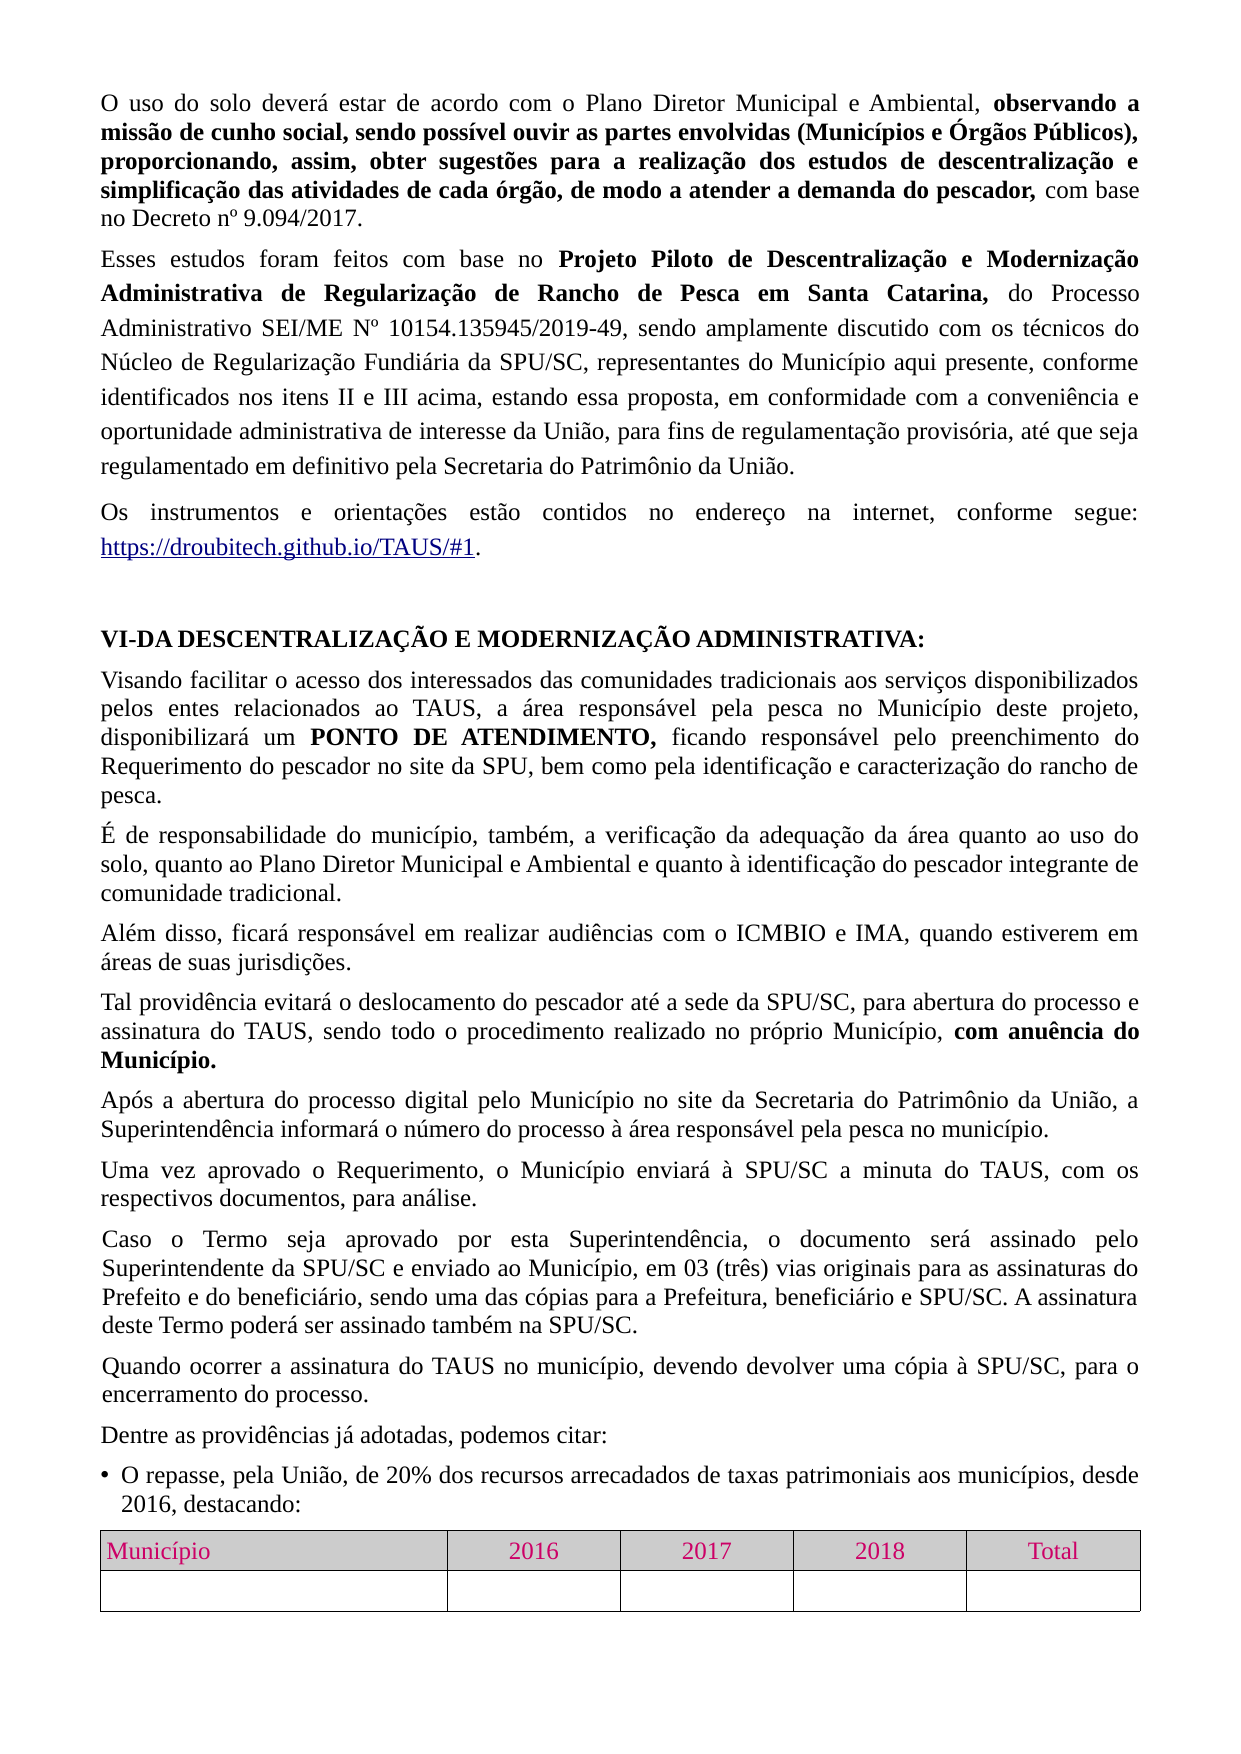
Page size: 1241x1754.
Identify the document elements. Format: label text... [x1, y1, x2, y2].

table_header 2018 [794, 1531, 966, 1570]
table_header 2017 [621, 1531, 793, 1570]
text Uma vez aprovado o Requerimento, o Município enviará à SPU/SC a minuta do TAUS, com os respectivos documentos, para análise. [100, 1155, 1140, 1212]
text É de responsabilidade do município, também, a verificação da adequação da área quanto ao uso do solo, quanto ao Plano Diretor Municipal e Ambiental e quanto à identificação do pescador integrante de comunidade tradicional. [100, 820, 1140, 906]
table_cell [967, 1571, 1140, 1611]
text Esses estudos foram feitos com base no Projeto Piloto de Descentralização e Modernização Administrativa de Regularização de Rancho de Pesca em Santa Catarina, do Processo Administrativo SEI/ME Nº 10154.135945/2019-49, sendo amplamente discutido com os técnicos do Núcleo de Regularização Fundiária da SPU/SC, representantes do Município aqui presente, conforme identificados nos itens II e III acima, estando essa proposta, em conformidade com a conveniência e oportunidade administrativa de interesse da União, para fins de regulamentação provisória, até que seja regulamentado em definitivo pela Secretaria do Patrimônio da União. [100, 244, 1140, 480]
text Após a abertura do processo digital pelo Município no site da Secretaria do Patrimônio da União, a Superintendência informará o número do processo à área responsável pela pesca no município. [100, 1086, 1140, 1143]
text O uso do solo deverá estar de acordo com o Plano Diretor Municipal e Ambiental, observando a missão de cunho social, sendo possível ouvir as partes envolvidas (Municípios e Órgãos Públicos), proporcionando, assim, obter sugestões para a realização dos estudos de descentralização e simplificação das atividades de cada órgão, de modo a atender a demanda do pescador, com base no Decreto nº 9.094/2017. [100, 88, 1140, 232]
list O repasse, pela União, de 20% dos recursos arrecadados de taxas patrimoniais aos municípios, desde 2016, destacando: [100, 1461, 1140, 1518]
table_header Município [101, 1531, 447, 1570]
text Além disso, ficará responsável em realizar audiências com o ICMBIO e IMA, quando estiverem em áreas de suas jurisdições. [100, 918, 1140, 976]
table_header 2016 [448, 1531, 620, 1570]
table_cell [621, 1571, 793, 1611]
list Caso o Termo seja aprovado por esta Superintendência, o documento será assinado pelo Superintendente da SPU/SC e enviado ao Município, em 03 (três) vias originais para as assinaturas do Prefeito e do beneficiário, sendo uma das cópias para a Prefeitura, beneficiário e SPU/SC. A assinatura deste Termo poderá ser assinado também na SPU/SC. [102, 1224, 1140, 1339]
text Dentre as providências já adotadas, podemos citar: [100, 1420, 1140, 1449]
table_cell [794, 1571, 966, 1611]
table_cell [101, 1571, 447, 1611]
text Os instrumentos e orientações estão contidos no endereço na internet, conforme segue: https://droubitech.github.io/TAUS/#1. [100, 497, 1140, 560]
table_cell [448, 1571, 620, 1611]
text Visando facilitar o acesso dos interessados das comunidades tradicionais aos serviços disponibilizados pelos entes relacionados ao TAUS, a área responsável pela pesca no Município deste projeto, disponibilizará um PONTO DE ATENDIMENTO, ficando responsável pelo preenchimento do Requerimento do pescador no site da SPU, bem como pela identificação e caracterização do rancho de pesca. [100, 665, 1140, 808]
text Tal providência evitará o deslocamento do pescador até a sede da SPU/SC, para abertura do processo e assinatura do TAUS, sendo todo o procedimento realizado no próprio Município, com anuência do Município. [100, 987, 1140, 1074]
list Quando ocorrer a assinatura do TAUS no município, devendo devolver uma cópia à SPU/SC, para o encerramento do processo. [102, 1351, 1140, 1408]
text VI-DA DESCENTRALIZAÇÃO E MODERNIZAÇÃO ADMINISTRATIVA: [100, 624, 1140, 653]
table_header Total [967, 1531, 1140, 1570]
